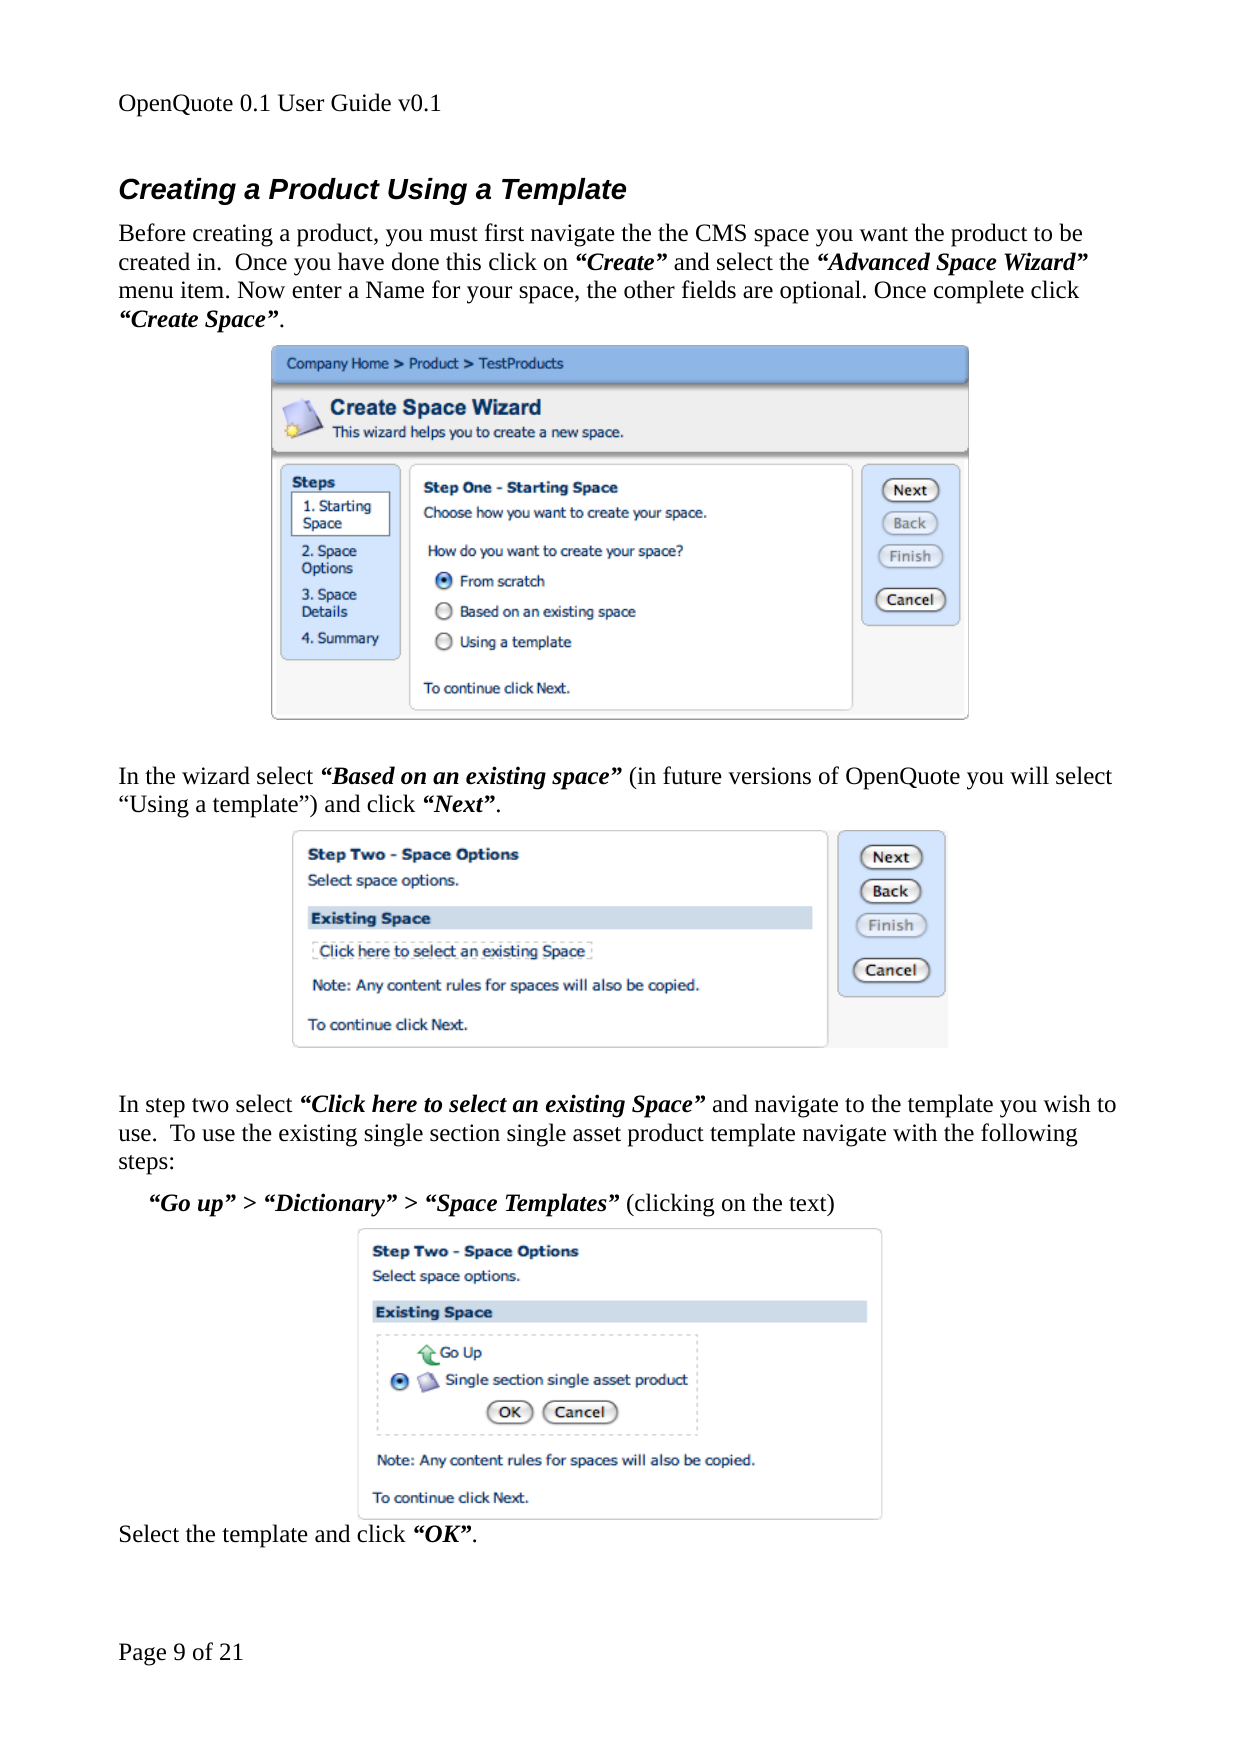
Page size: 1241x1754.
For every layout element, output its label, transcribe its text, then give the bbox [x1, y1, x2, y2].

picture [357, 1228, 883, 1520]
text Select the template and click “OK”. [118, 1229, 1122, 1548]
subtitle Creating a Product Using a Template [118, 172, 1122, 205]
picture [271, 345, 969, 720]
text In the wizard select “Based on an existing space” (in future versions of OpenQuote you will select “Using a template”) and click “Next”. [118, 761, 1122, 818]
text Before creating a product, you must first navigate the the CMS space you want the product to be created in. Once you have done this click on “Create” and select the “Advanced Space Wizard” menu item. Now enter a Name for your space, the other fields are optional. Once complete click “Create Space”. [118, 218, 1122, 333]
text In step two select “Click here to select an existing Space” and navigate to the template you wish to use. To use the existing single section single asset product template navigate with the following steps: [118, 1089, 1122, 1175]
text “Go up” > “Dictionary” > “Space Templates” (clicking on the text) [148, 1188, 1122, 1216]
picture [292, 830, 949, 1048]
